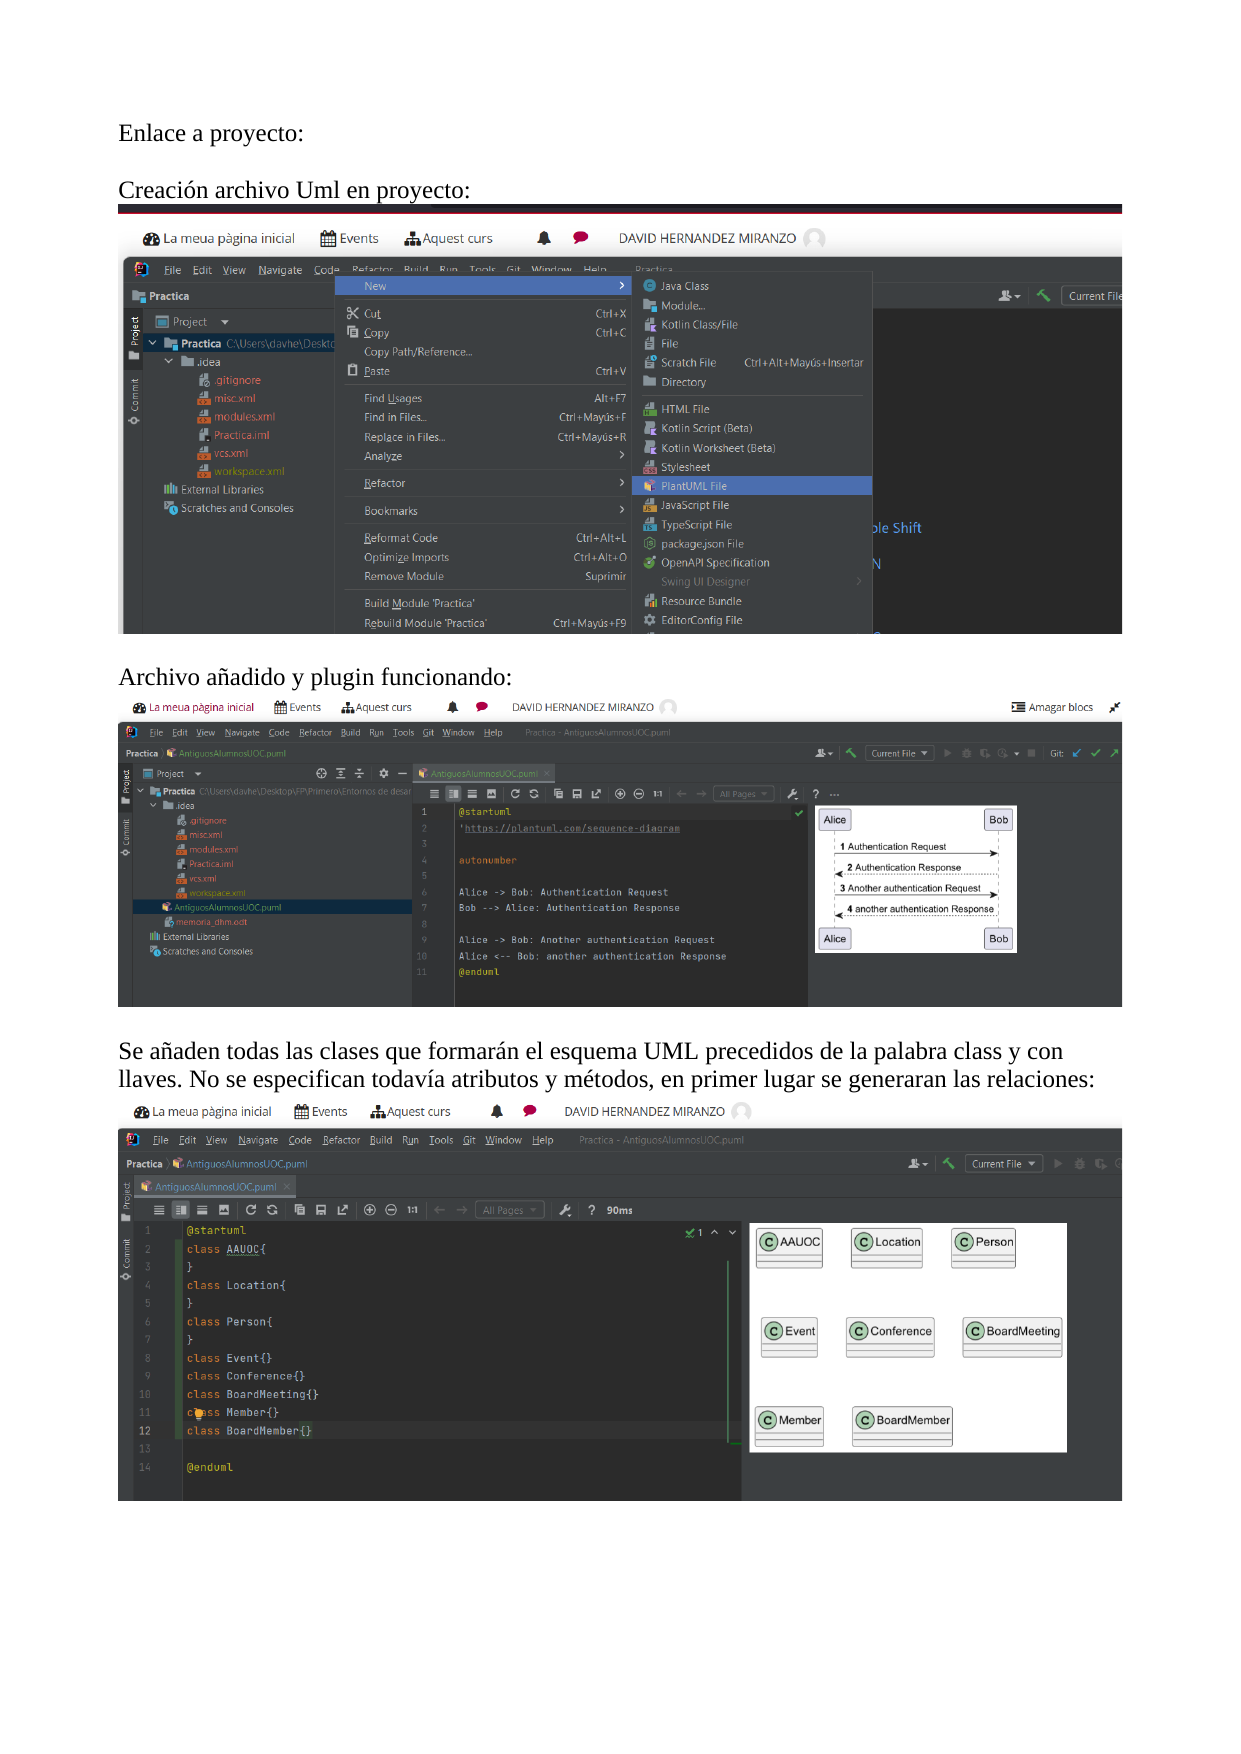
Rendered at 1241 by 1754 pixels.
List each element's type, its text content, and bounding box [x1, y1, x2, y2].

text Creación archivo Uml en proyecto: [118, 176, 1122, 204]
picture [118, 204, 1123, 634]
text Archivo añadido y plugin funcionando: [118, 662, 1122, 691]
picture [118, 691, 1123, 1007]
picture [118, 1093, 1123, 1501]
text Se añaden todas las clases que formarán el esquema UML precedidos de la palabra class y con llaves. No se especifican todavía atributos y métodos, en primer lugar se generaran las relaciones: [118, 1036, 1122, 1093]
text Enlace a proyecto: [118, 118, 1122, 147]
